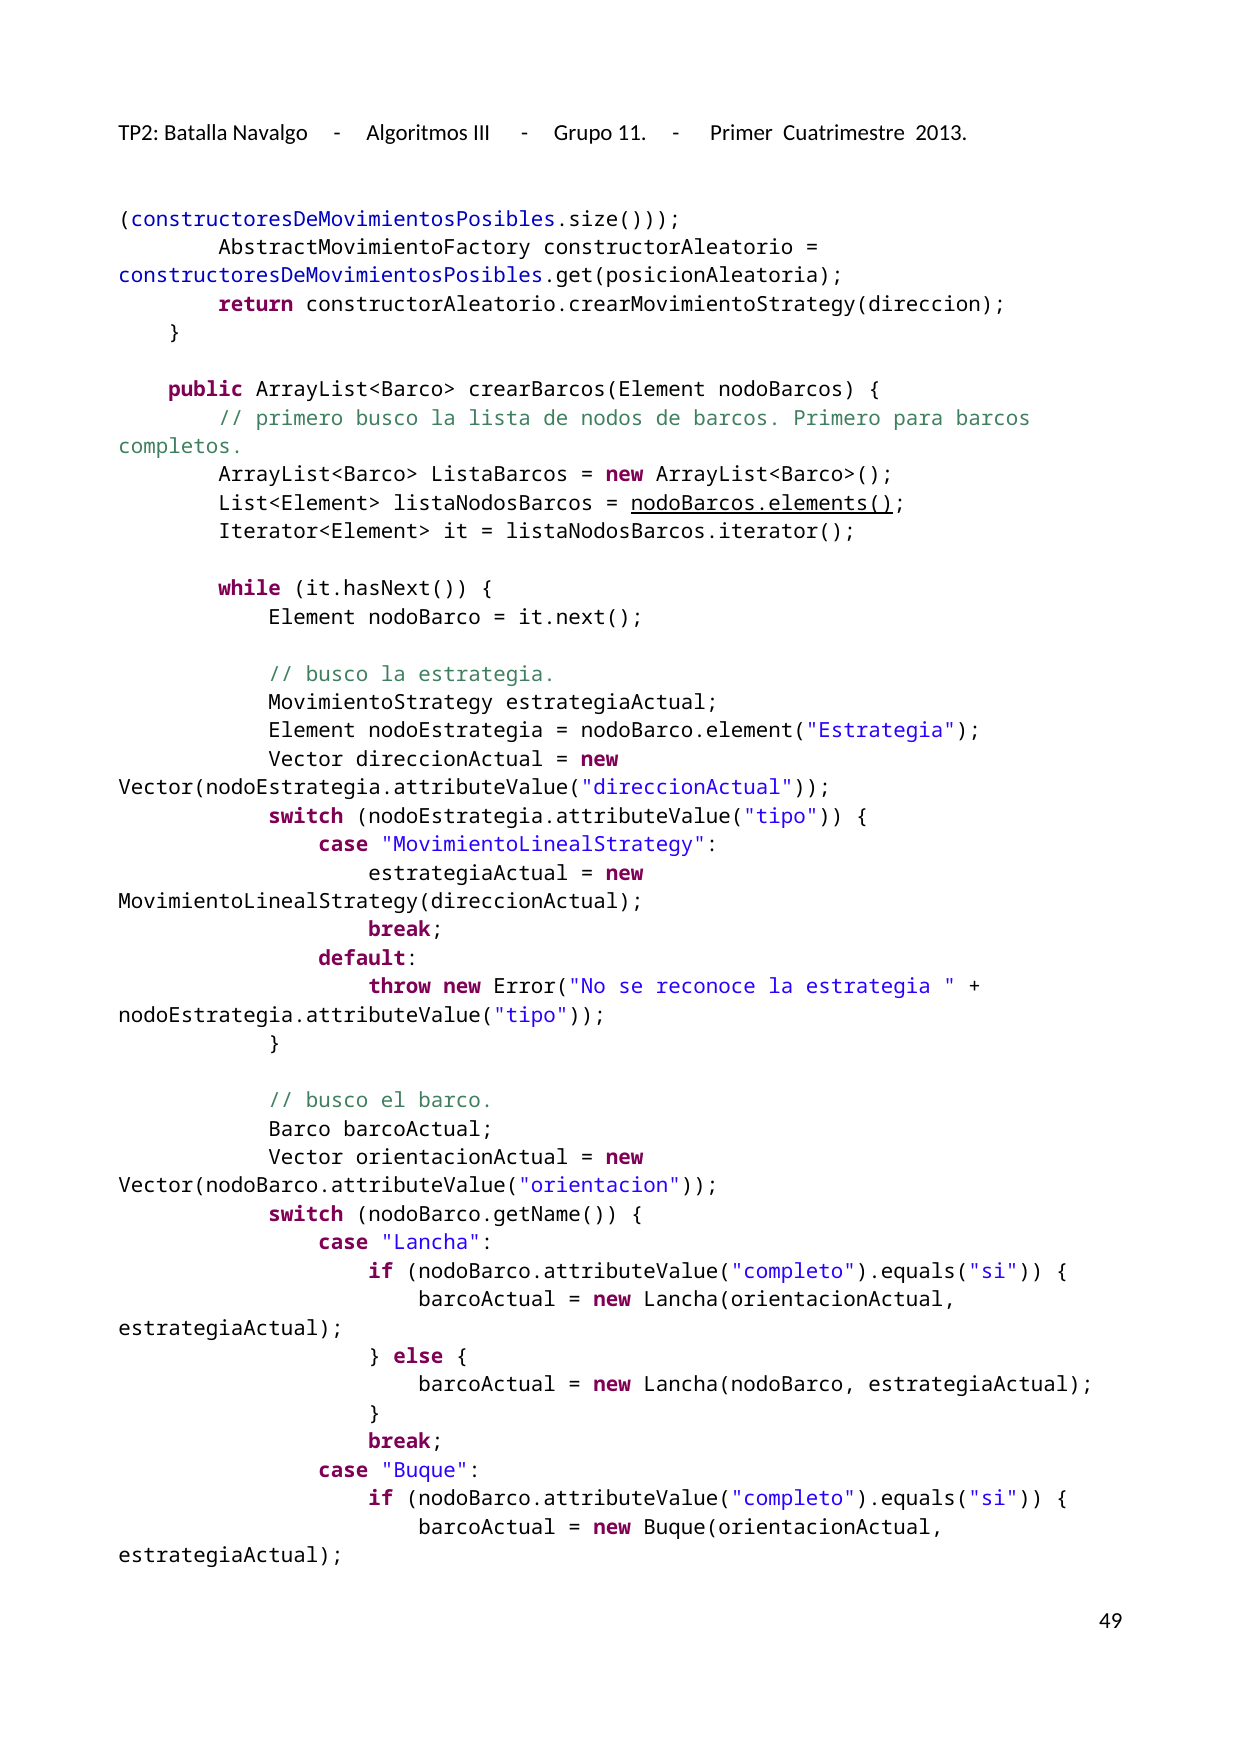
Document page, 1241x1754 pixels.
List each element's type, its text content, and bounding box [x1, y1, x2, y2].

text List<Element> listaNodosBarcos = nodoBarcos.elements(); [118, 488, 1122, 516]
text // primero busco la lista de nodos de barcos. Primero para barcos completos. [118, 403, 1122, 459]
text Element nodoBarco = it.next(); [118, 602, 1122, 630]
text switch (nodoBarco.getName()) { [118, 1199, 1122, 1227]
text MovimientoStrategy estrategiaActual; [118, 687, 1122, 716]
text } [118, 1398, 1122, 1426]
text Iterator<Element> it = listaNodosBarcos.iterator(); [118, 516, 1122, 545]
text Vector orientacionActual = new Vector(nodoBarco.attributeValue("orientacion")); [118, 1142, 1122, 1199]
text } else { [118, 1341, 1122, 1369]
text barcoActual = new Lancha(nodoBarco, estrategiaActual); [118, 1369, 1122, 1398]
text default: [118, 943, 1122, 971]
text if (nodoBarco.attributeValue("completo").equals("si")) { [118, 1256, 1122, 1284]
text throw new Error("No se reconoce la estrategia " + nodoEstrategia.attributeValue("tipo")); [118, 971, 1122, 1028]
text switch (nodoEstrategia.attributeValue("tipo")) { [118, 801, 1122, 829]
text return constructorAleatorio.crearMovimientoStrategy(direccion); [118, 289, 1122, 317]
text barcoActual = new Buque(orientacionActual, estrategiaActual); [118, 1512, 1122, 1569]
text while (it.hasNext()) { [118, 573, 1122, 602]
text (constructoresDeMovimientosPosibles.size())); [118, 204, 1122, 232]
text break; [118, 914, 1122, 943]
text Element nodoEstrategia = nodoBarco.element("Estrategia"); [118, 716, 1122, 744]
text case "MovimientoLinealStrategy": [118, 829, 1122, 858]
text case "Lancha": [118, 1227, 1122, 1256]
text // busco el barco. [118, 1085, 1122, 1114]
text ArrayList<Barco> ListaBarcos = new ArrayList<Barco>(); [118, 459, 1122, 488]
text if (nodoBarco.attributeValue("completo").equals("si")) { [118, 1483, 1122, 1512]
text Vector direccionActual = new Vector(nodoEstrategia.attributeValue("direccionActual")); [118, 744, 1122, 801]
text public ArrayList<Barco> crearBarcos(Element nodoBarcos) { [118, 374, 1122, 403]
text // busco la estrategia. [118, 659, 1122, 687]
text barcoActual = new Lancha(orientacionActual, estrategiaActual); [118, 1284, 1122, 1341]
text estrategiaActual = new MovimientoLinealStrategy(direccionActual); [118, 858, 1122, 914]
text break; [118, 1426, 1122, 1455]
text case "Buque": [118, 1455, 1122, 1483]
text Barco barcoActual; [118, 1114, 1122, 1142]
text } [118, 317, 1122, 346]
text } [118, 1028, 1122, 1057]
text AbstractMovimientoFactory constructorAleatorio = constructoresDeMovimientosPosibles.get(posicionAleatoria); [118, 232, 1122, 289]
